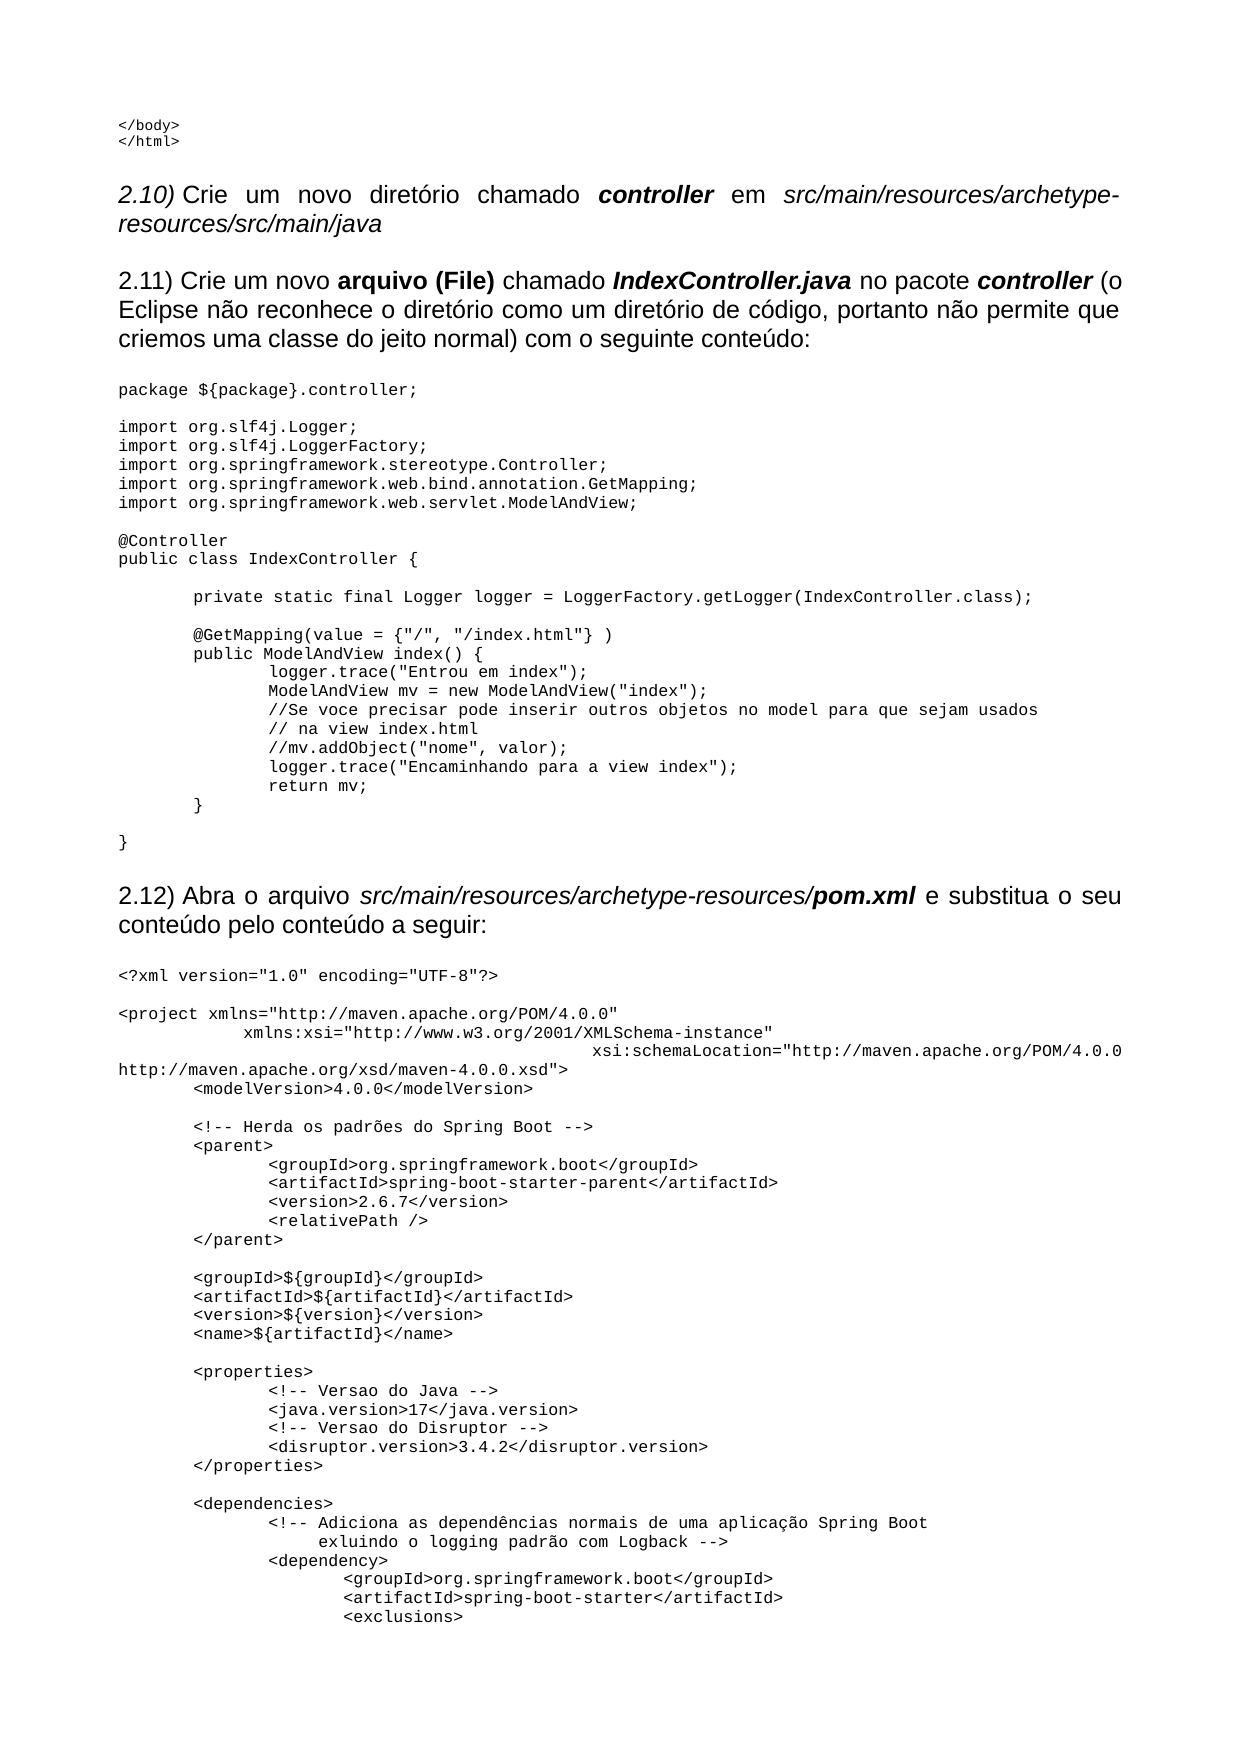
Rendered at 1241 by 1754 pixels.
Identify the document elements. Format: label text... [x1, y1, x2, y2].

text package ${package}.controller; [118, 381, 1122, 400]
text <version>${version}</version> [118, 1307, 1122, 1326]
text exluindo o logging padrão com Logback --> [118, 1533, 1122, 1552]
text <exclusions> [118, 1609, 1122, 1627]
text @GetMapping(value = {"/", "/index.html"} ) [118, 626, 1122, 645]
text xsi:schemaLocation="http://maven.apache.org/POM/4.0.0 http://maven.apache.org/xsd/maven-4.0.0.xsd"> [118, 1043, 1122, 1081]
text <artifactId>${artifactId}</artifactId> [118, 1288, 1122, 1307]
text <relativePath /> [118, 1213, 1122, 1232]
text <project xmlns="http://maven.apache.org/POM/4.0.0" [118, 1005, 1122, 1024]
text } [118, 796, 1122, 815]
text import org.springframework.stereotype.Controller; [118, 457, 1122, 476]
text xmlns:xsi="http://www.w3.org/2001/XMLSchema-instance" [118, 1024, 1122, 1043]
text <!-- Herda os padrões do Spring Boot --> [118, 1118, 1122, 1137]
text <?xml version="1.0" encoding="UTF-8"?> [118, 968, 1122, 986]
text ModelAndView mv = new ModelAndView("index"); [118, 683, 1122, 702]
text public ModelAndView index() { [118, 645, 1122, 664]
text </html> [118, 135, 1122, 151]
text <artifactId>spring-boot-starter</artifactId> [118, 1590, 1122, 1609]
text <!-- Versao do Java --> [118, 1382, 1122, 1401]
text <version>2.6.7</version> [118, 1194, 1122, 1213]
text <modelVersion>4.0.0</modelVersion> [118, 1081, 1122, 1099]
text <disruptor.version>3.4.2</disruptor.version> [118, 1439, 1122, 1458]
text // na view index.html [118, 721, 1122, 739]
text <groupId>org.springframework.boot</groupId> [118, 1156, 1122, 1175]
text } [118, 834, 1122, 853]
text </parent> [118, 1232, 1122, 1250]
text private static final Logger logger = LoggerFactory.getLogger(IndexController.class); [118, 589, 1122, 607]
text public class IndexController { [118, 551, 1122, 570]
text <java.version>17</java.version> [118, 1401, 1122, 1420]
text <artifactId>spring-boot-starter-parent</artifactId> [118, 1175, 1122, 1194]
text //mv.addObject("nome", valor); [118, 739, 1122, 758]
list Crie um novo diretório chamado controller em src/main/resources/archetype-resources/src/main/java [118, 180, 1122, 237]
text <groupId>${groupId}</groupId> [118, 1269, 1122, 1288]
text import org.springframework.web.bind.annotation.GetMapping; [118, 476, 1122, 494]
text @Controller [118, 532, 1122, 551]
list Crie um novo arquivo (File) chamado IndexController.java no pacote controller (o Eclipse não reconhece o diretório como um diretório de código, portanto não permite que criemos uma classe do jeito normal) com o seguinte conteúdo: [118, 266, 1122, 352]
text <groupId>org.springframework.boot</groupId> [118, 1571, 1122, 1590]
text <!-- Adiciona as dependências normais de uma aplicação Spring Boot [118, 1514, 1122, 1533]
text import org.slf4j.Logger; [118, 419, 1122, 438]
text <properties> [118, 1363, 1122, 1382]
text <dependencies> [118, 1496, 1122, 1514]
text //Se voce precisar pode inserir outros objetos no model para que sejam usados [118, 702, 1122, 721]
text return mv; [118, 777, 1122, 796]
text <parent> [118, 1137, 1122, 1156]
text </body> [118, 118, 1122, 135]
text import org.slf4j.LoggerFactory; [118, 438, 1122, 457]
text logger.trace("Encaminhando para a view index"); [118, 758, 1122, 777]
text <!-- Versao do Disruptor --> [118, 1420, 1122, 1439]
text logger.trace("Entrou em index"); [118, 664, 1122, 683]
list Abra o arquivo src/main/resources/archetype-resources/pom.xml e substitua o seu conteúdo pelo conteúdo a seguir: [118, 881, 1122, 939]
text import org.springframework.web.servlet.ModelAndView; [118, 494, 1122, 513]
text </properties> [118, 1458, 1122, 1477]
text <name>${artifactId}</name> [118, 1326, 1122, 1345]
text <dependency> [118, 1552, 1122, 1571]
